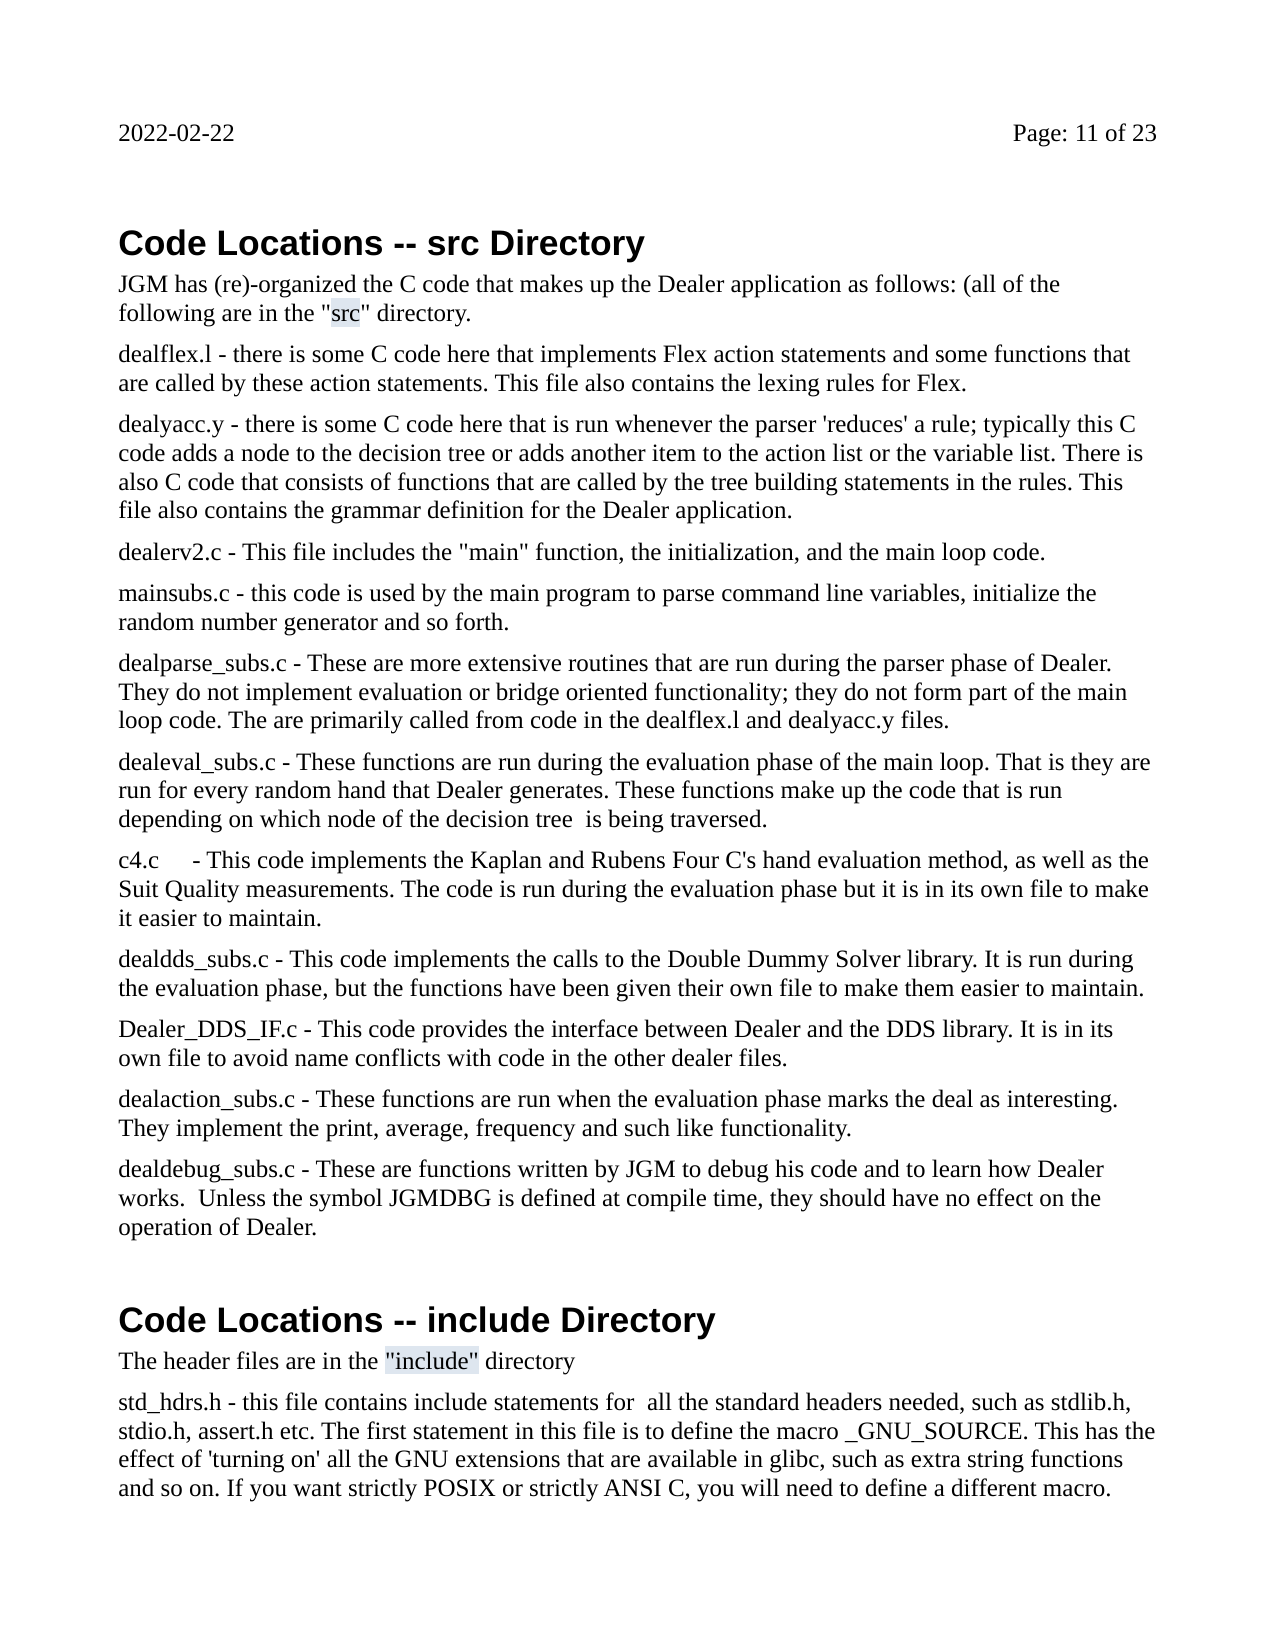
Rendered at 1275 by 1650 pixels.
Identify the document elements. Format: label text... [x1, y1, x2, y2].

text dealdds_subs.c - This code implements the calls to the Double Dummy Solver library. It is run during the evaluation phase, but the functions have been given their own file to make them easier to maintain. [118, 944, 1157, 1002]
text dealeval_subs.c - These functions are run during the evaluation phase of the main loop. That is they are run for every random hand that Dealer generates. These functions make up the code that is run depending on which node of the decision tree is being traversed. [118, 747, 1157, 833]
text std_hdrs.h - this file contains include statements for all the standard headers needed, such as stdlib.h, stdio.h, assert.h etc. The first statement in this file is to define the macro _GNU_SOURCE. This has the effect of 'turning on' all the GNU extensions that are available in glibc, such as extra string functions and so on. If you want strictly POSIX or strictly ANSI C, you will need to define a different macro. [118, 1387, 1157, 1502]
text The header files are in the "include" directory [118, 1346, 1157, 1374]
subtitle Code Locations -- src Directory [118, 222, 1157, 263]
text dealerv2.c - This file includes the "main" function, the initialization, and the main loop code. [118, 537, 1157, 565]
text dealdebug_subs.c - These are functions written by JGM to debug his code and to learn how Dealer works. Unless the symbol JGMDBG is defined at compile time, they should have no effect on the operation of Dealer. [118, 1154, 1157, 1240]
text dealflex.l - there is some C code here that implements Flex action statements and some functions that are called by these action statements. This file also contains the lexing rules for Flex. [118, 339, 1157, 397]
text c4.c - This code implements the Kaplan and Rubens Four C's hand evaluation method, as well as the Suit Quality measurements. The code is run during the evaluation phase but it is in its own file to make it easier to maintain. [118, 845, 1157, 932]
text JGM has (re)-organized the C code that makes up the Dealer application as follows: (all of the following are in the "src" directory. [118, 269, 1157, 327]
text dealparse_subs.c - These are more extensive routines that are run during the parser phase of Dealer. They do not implement evaluation or bridge oriented functionality; they do not form part of the main loop code. The are primarily called from code in the dealflex.l and dealyacc.y files. [118, 648, 1157, 734]
text Dealer_DDS_IF.c - This code provides the interface between Dealer and the DDS library. It is in its own file to avoid name conflicts with code in the other dealer files. [118, 1014, 1157, 1072]
text dealyacc.y - there is some C code here that is run whenever the parser 'reduces' a rule; typically this C code adds a node to the decision tree or adds another item to the action list or the variable list. There is also C code that consists of functions that are called by the tree building statements in the rules. This file also contains the grammar definition for the Dealer application. [118, 409, 1157, 524]
subtitle Code Locations -- include Directory [118, 1299, 1157, 1339]
text mainsubs.c - this code is used by the main program to parse command line variables, initialize the random number generator and so forth. [118, 578, 1157, 635]
text dealaction_subs.c - These functions are run when the evaluation phase marks the deal as interesting. They implement the print, average, frequency and such like functionality. [118, 1084, 1157, 1142]
